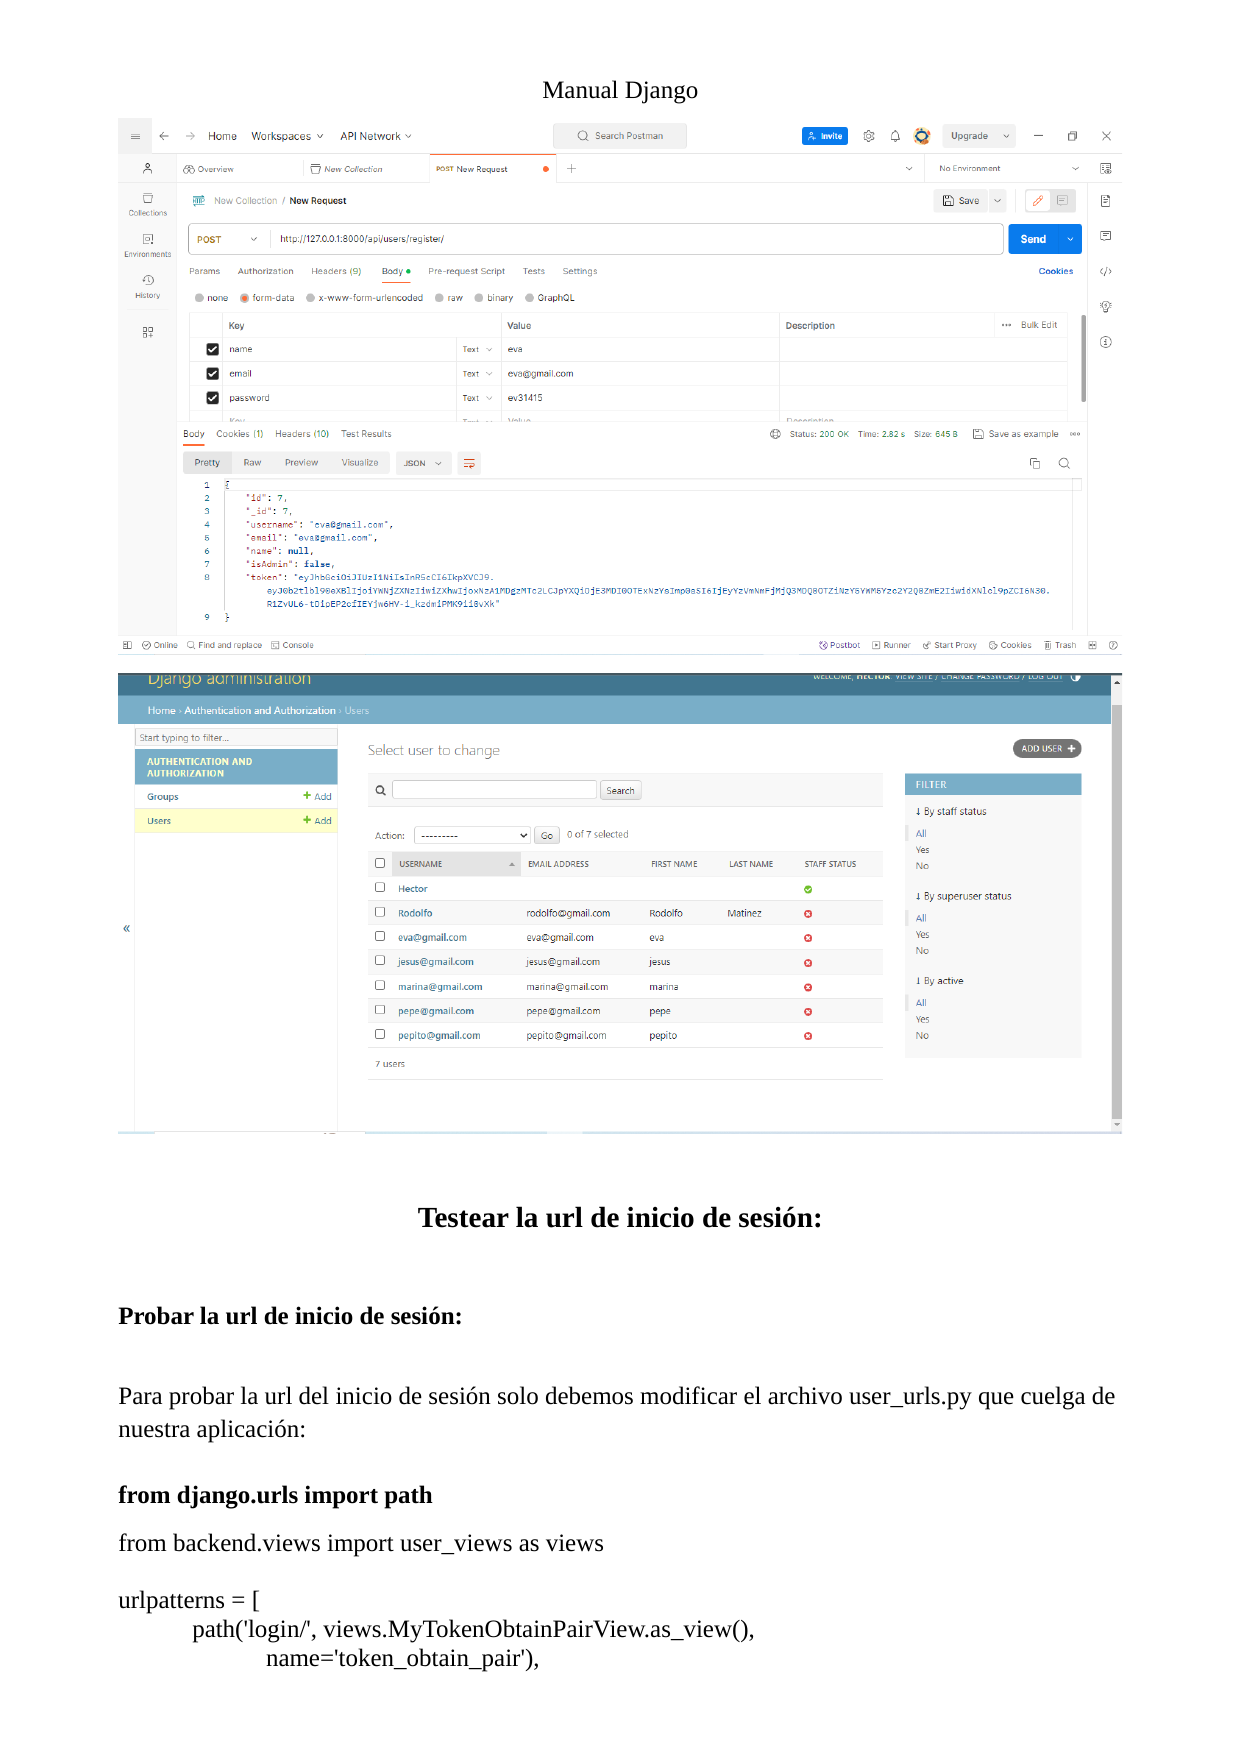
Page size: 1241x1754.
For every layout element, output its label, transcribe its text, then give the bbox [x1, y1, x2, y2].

text urlpatterns = [ [118, 1586, 1122, 1614]
text Testear la url de inicio de sesión: [118, 1200, 1122, 1234]
text Para probar la url del inicio de sesión solo debemos modificar el archivo user_urls.py que cuelga de nuestra aplicación: from django.urls import path [118, 1381, 1122, 1509]
text from backend.views import user_views as views [118, 1528, 1122, 1557]
text path('login/', views.MyTokenObtainPairView.as_view(), [118, 1614, 1122, 1643]
text Probar la url de inicio de sesión: [118, 1301, 1122, 1363]
text name='token_obtain_pair'), [118, 1643, 1122, 1672]
